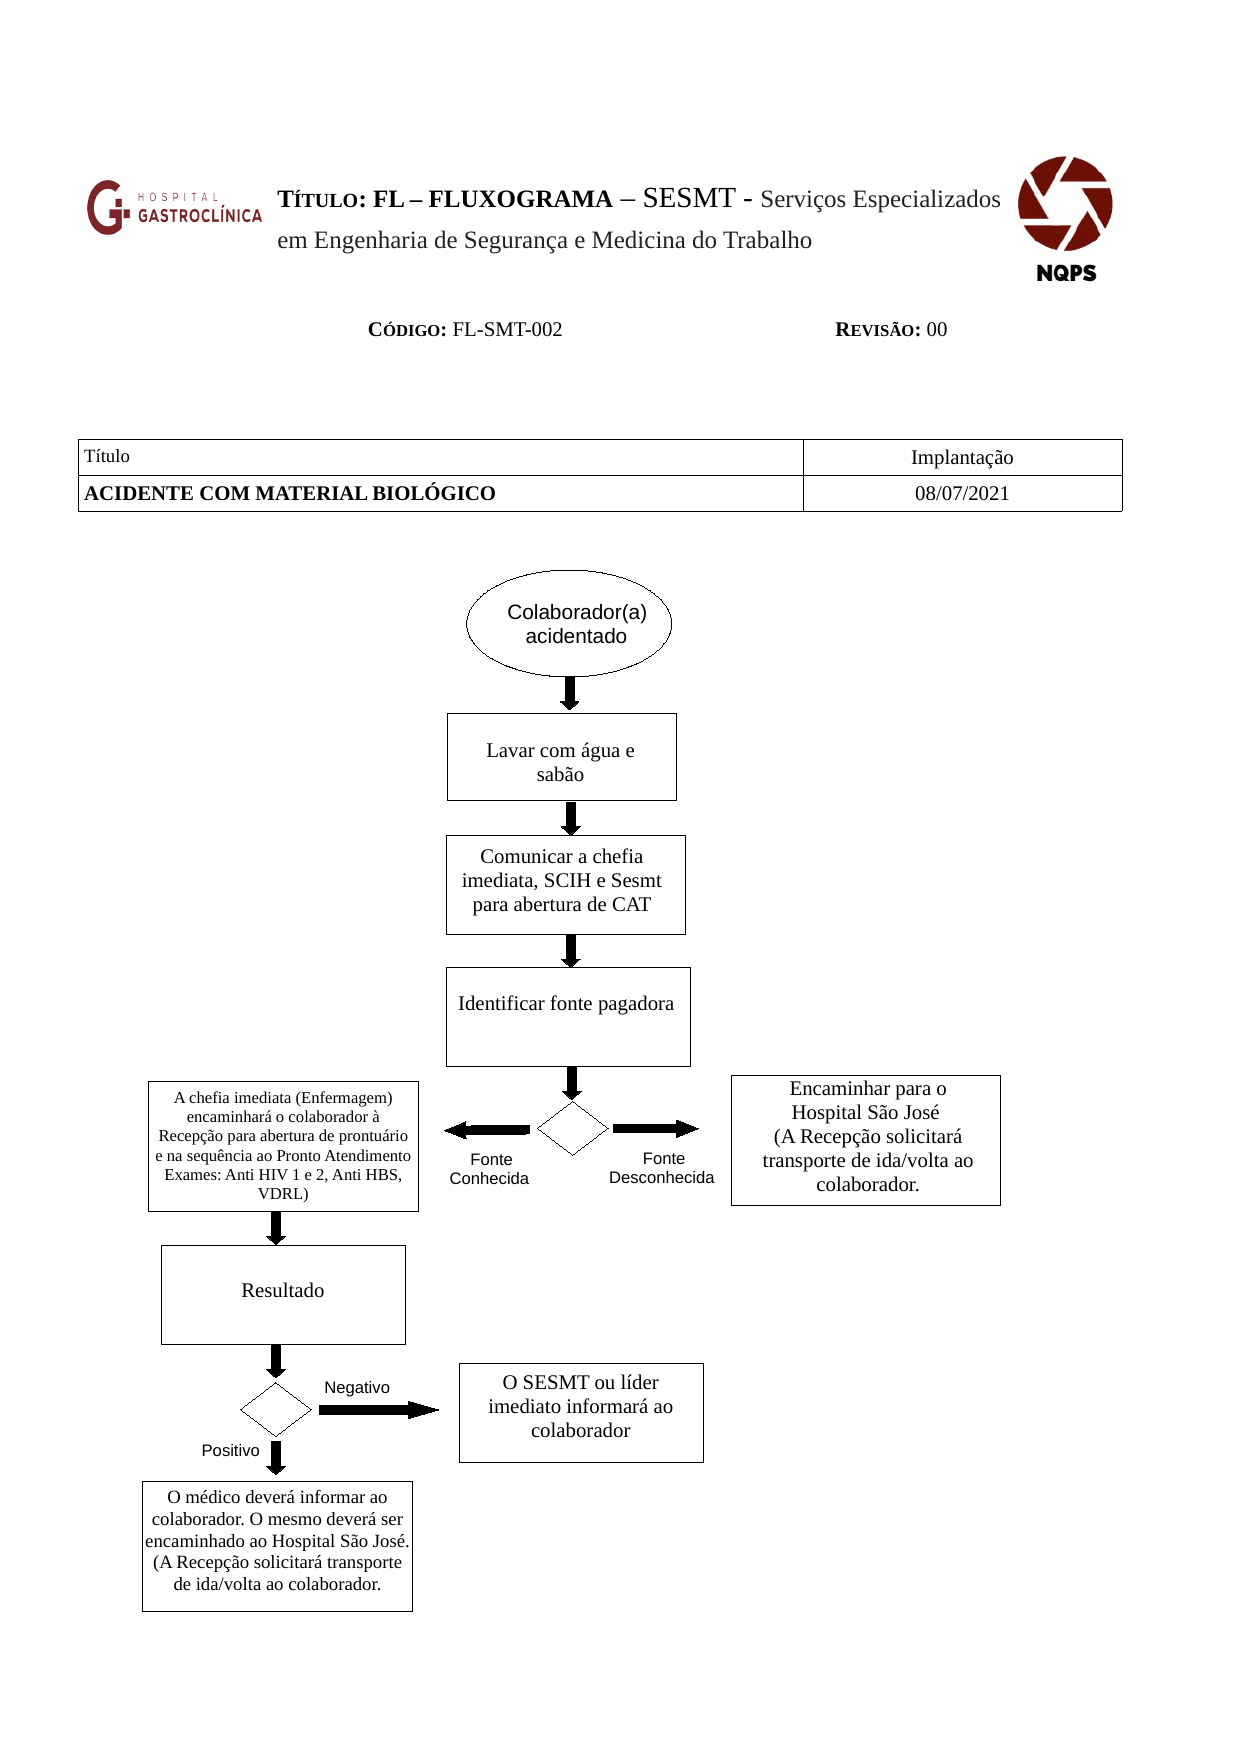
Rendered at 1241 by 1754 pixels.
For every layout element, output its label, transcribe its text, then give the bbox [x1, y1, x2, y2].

picture [87, 179, 262, 235]
table_header Implantação [804, 440, 1122, 475]
table_cell ACIDENTE COM MATERIAL BIOLÓGICO [79, 476, 803, 511]
table_header Título [79, 440, 803, 475]
table_cell 08/07/2021 [804, 476, 1122, 511]
picture [1014, 149, 1119, 288]
